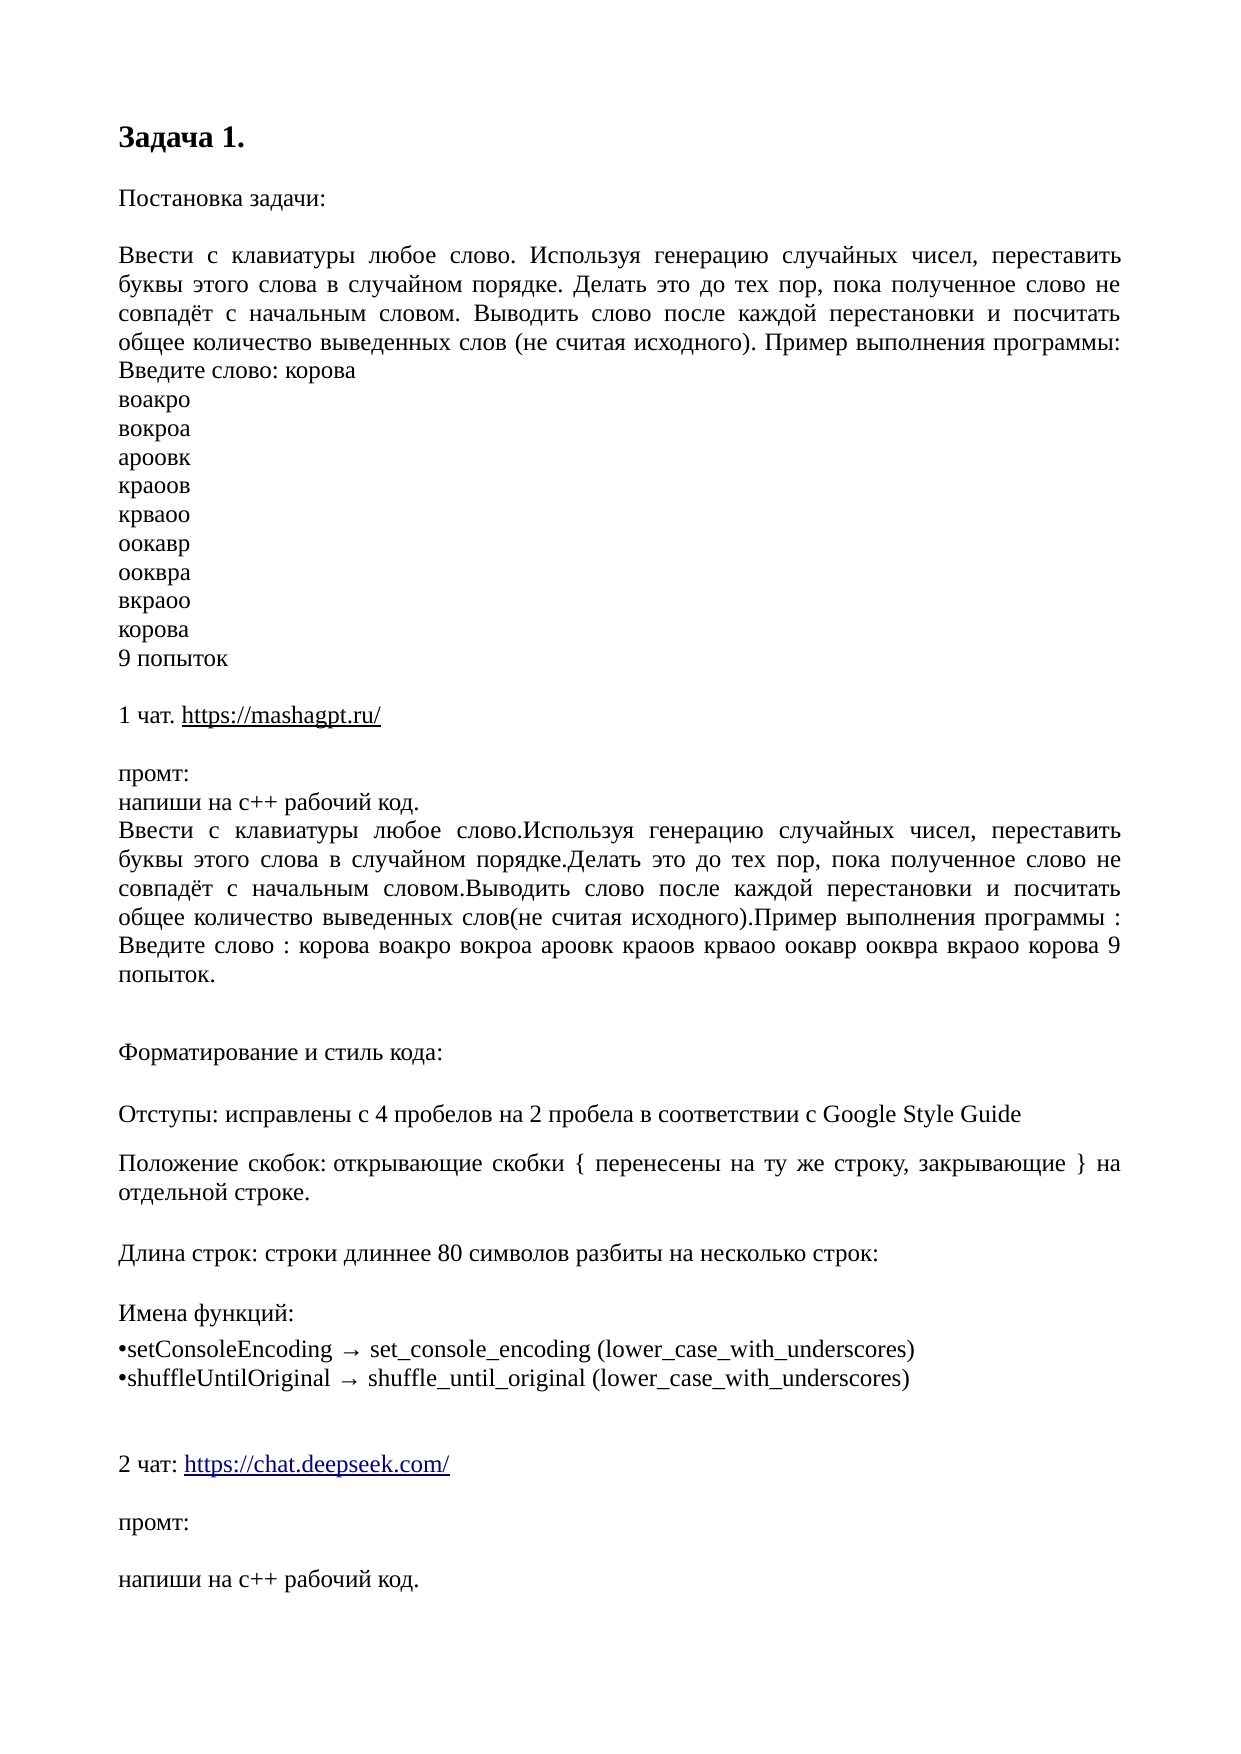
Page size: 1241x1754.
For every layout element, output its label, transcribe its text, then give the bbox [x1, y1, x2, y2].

text воакро [118, 384, 1122, 413]
text 1 чат. https://mashagpt.ru/ [118, 700, 1122, 729]
text 9 попыток [118, 643, 1122, 672]
text Длина строк: строки длиннее 80 символов разбиты на несколько строк: [118, 1238, 1122, 1266]
text ооквра [118, 557, 1122, 585]
text вокроа [118, 413, 1122, 442]
text корова [118, 614, 1122, 643]
text напиши на с++ рабочий код. [118, 787, 1122, 815]
text 2 чат: https://chat.deepseek.com/ [118, 1449, 1122, 1478]
text Ввести с клавиатуры любое слово.Используя генерацию случайных чисел, переставить буквы этого слова в случайном порядке.Делать это до тех пор, пока полученное слово не совпадёт с начальным словом.Выводить слово после каждой перестановки и посчитать общее количество выведенных слов(не считая исходного).Пример выполнения программы : Введите слово : корова воакро вокроа ароовк краоов крваоо оокавр ооквра вкраоо корова 9 попыток. [118, 815, 1122, 988]
subtitle Форматирование и стиль кода: [118, 1037, 1122, 1066]
text ароовк [118, 442, 1122, 470]
text Постановка задачи: [118, 183, 1122, 212]
text промт: [118, 758, 1122, 787]
text вкраоо [118, 585, 1122, 614]
text краоов [118, 470, 1122, 499]
text оокавр [118, 528, 1122, 557]
list shuffleUntilOriginal → shuffle_until_original (lower_case_with_underscores) [118, 1363, 1122, 1392]
text промт: [118, 1507, 1122, 1536]
text Ввести с клавиатуры любое слово. Используя генерацию случайных чисел, переставить буквы этого слова в случайном порядке. Делать это до тех пор, пока полученное слово не совпадёт с начальным словом. Выводить слово после каждой перестановки и посчитать общее количество выведенных слов (не считая исходного). Пример выполнения программы: Введите слово: корова [118, 240, 1122, 384]
list setConsoleEncoding → set_console_encoding (lower_case_with_underscores) [118, 1334, 1122, 1363]
subtitle Отступы: исправлены с 4 пробелов на 2 пробела в соответствии с Google Style Guide [118, 1099, 1122, 1128]
text Имена функций: [118, 1298, 1122, 1327]
text Положение скобок: открывающие скобки { перенесены на ту же строку, закрывающие } на отдельной строке. [118, 1148, 1122, 1205]
text напиши на с++ рабочий код. [118, 1564, 1122, 1593]
text Задача 1. [118, 118, 1122, 154]
text крваоо [118, 499, 1122, 528]
